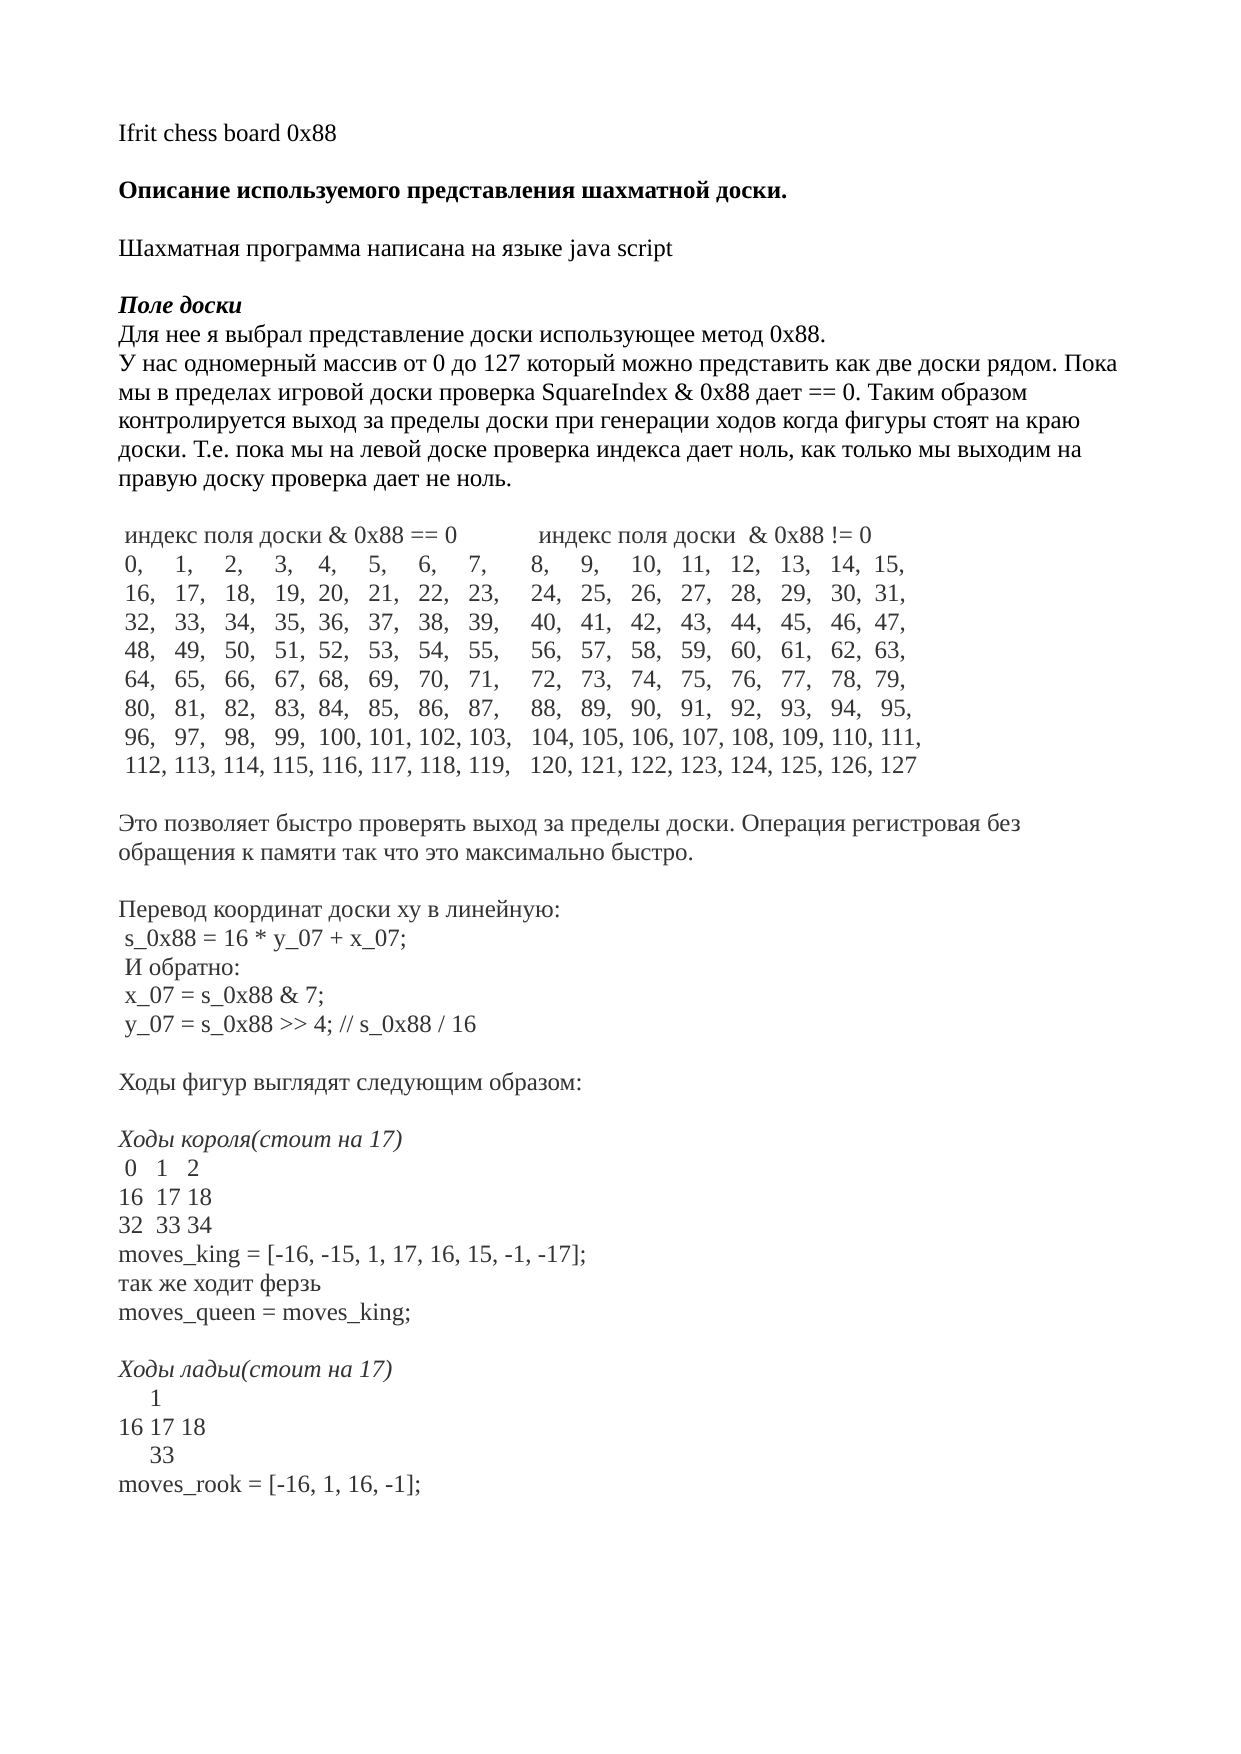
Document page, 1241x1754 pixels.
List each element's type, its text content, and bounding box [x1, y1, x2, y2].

text 32 33 34 [118, 1211, 1122, 1239]
text 80, 81, 82, 83, 84, 85, 86, 87, 88, 89, 90, 91, 92, 93, 94, 95, [118, 693, 1122, 722]
text так же ходит ферзь [118, 1268, 1122, 1297]
text Перевод координат доски ху в линейную: [118, 894, 1122, 923]
text 32, 33, 34, 35, 36, 37, 38, 39, 40, 41, 42, 43, 44, 45, 46, 47, [118, 607, 1122, 636]
text moves_queen = moves_king; [118, 1297, 1122, 1326]
text 64, 65, 66, 67, 68, 69, 70, 71, 72, 73, 74, 75, 76, 77, 78, 79, [118, 664, 1122, 693]
text И обратно: [118, 952, 1122, 981]
text 96, 97, 98, 99, 100, 101, 102, 103, 104, 105, 106, 107, 108, 109, 110, 111, [118, 722, 1122, 751]
text moves_rook = [-16, 1, 16, -1]; [118, 1469, 1122, 1498]
text индекс поля доски & 0x88 == 0 индекс поля доски & 0x88 != 0 [118, 521, 1122, 549]
text 1 [118, 1383, 1122, 1412]
text Ходы короля(стоит на 17) [118, 1124, 1122, 1153]
text 16 17 18 [118, 1182, 1122, 1211]
text x_07 = s_0x88 & 7; [118, 981, 1122, 1009]
text moves_king = [-16, -15, 1, 17, 16, 15, -1, -17]; [118, 1239, 1122, 1268]
text Ходы фигур выглядят следующим образом: [118, 1067, 1122, 1096]
text 112, 113, 114, 115, 116, 117, 118, 119, 120, 121, 122, 123, 124, 125, 126, 127 [118, 751, 1122, 779]
text 33 [118, 1441, 1122, 1469]
text Ходы ладьи(стоит на 17) [118, 1354, 1122, 1383]
text Поле доски [118, 291, 1122, 319]
text Для нее я выбрал представление доски использующее метод 0х88. [118, 319, 1122, 348]
text 0, 1, 2, 3, 4, 5, 6, 7, 8, 9, 10, 11, 12, 13, 14, 15, [118, 549, 1122, 578]
text 48, 49, 50, 51, 52, 53, 54, 55, 56, 57, 58, 59, 60, 61, 62, 63, [118, 636, 1122, 664]
text Ifrit chess board 0x88 [118, 118, 1122, 147]
text s_0x88 = 16 * y_07 + x_07; [118, 923, 1122, 952]
text У нас одномерный массив от 0 до 127 который можно представить как две доски рядом. Пока мы в пределах игровой доски проверка SquareIndex & 0x88 дает == 0. Таким образом контролируется выход за пределы доски при генерации ходов когда фигуры стоят на краю доски. Т.е. пока мы на левой доске проверка индекса дает ноль, как только мы выходим на правую доску проверка дает не ноль. [118, 348, 1122, 492]
text Описание используемого представления шахматной доски. [118, 176, 1122, 204]
text Шахматная программа написана на языке java script [118, 233, 1122, 262]
text 16 17 18 [118, 1412, 1122, 1441]
text y_07 = s_0x88 >> 4; // s_0x88 / 16 [118, 1009, 1122, 1038]
text 16, 17, 18, 19, 20, 21, 22, 23, 24, 25, 26, 27, 28, 29, 30, 31, [118, 578, 1122, 607]
text 0 1 2 [118, 1153, 1122, 1182]
text Это позволяет быстро проверять выход за пределы доски. Операция регистровая без обращения к памяти так что это максимально быстро. [118, 808, 1122, 866]
